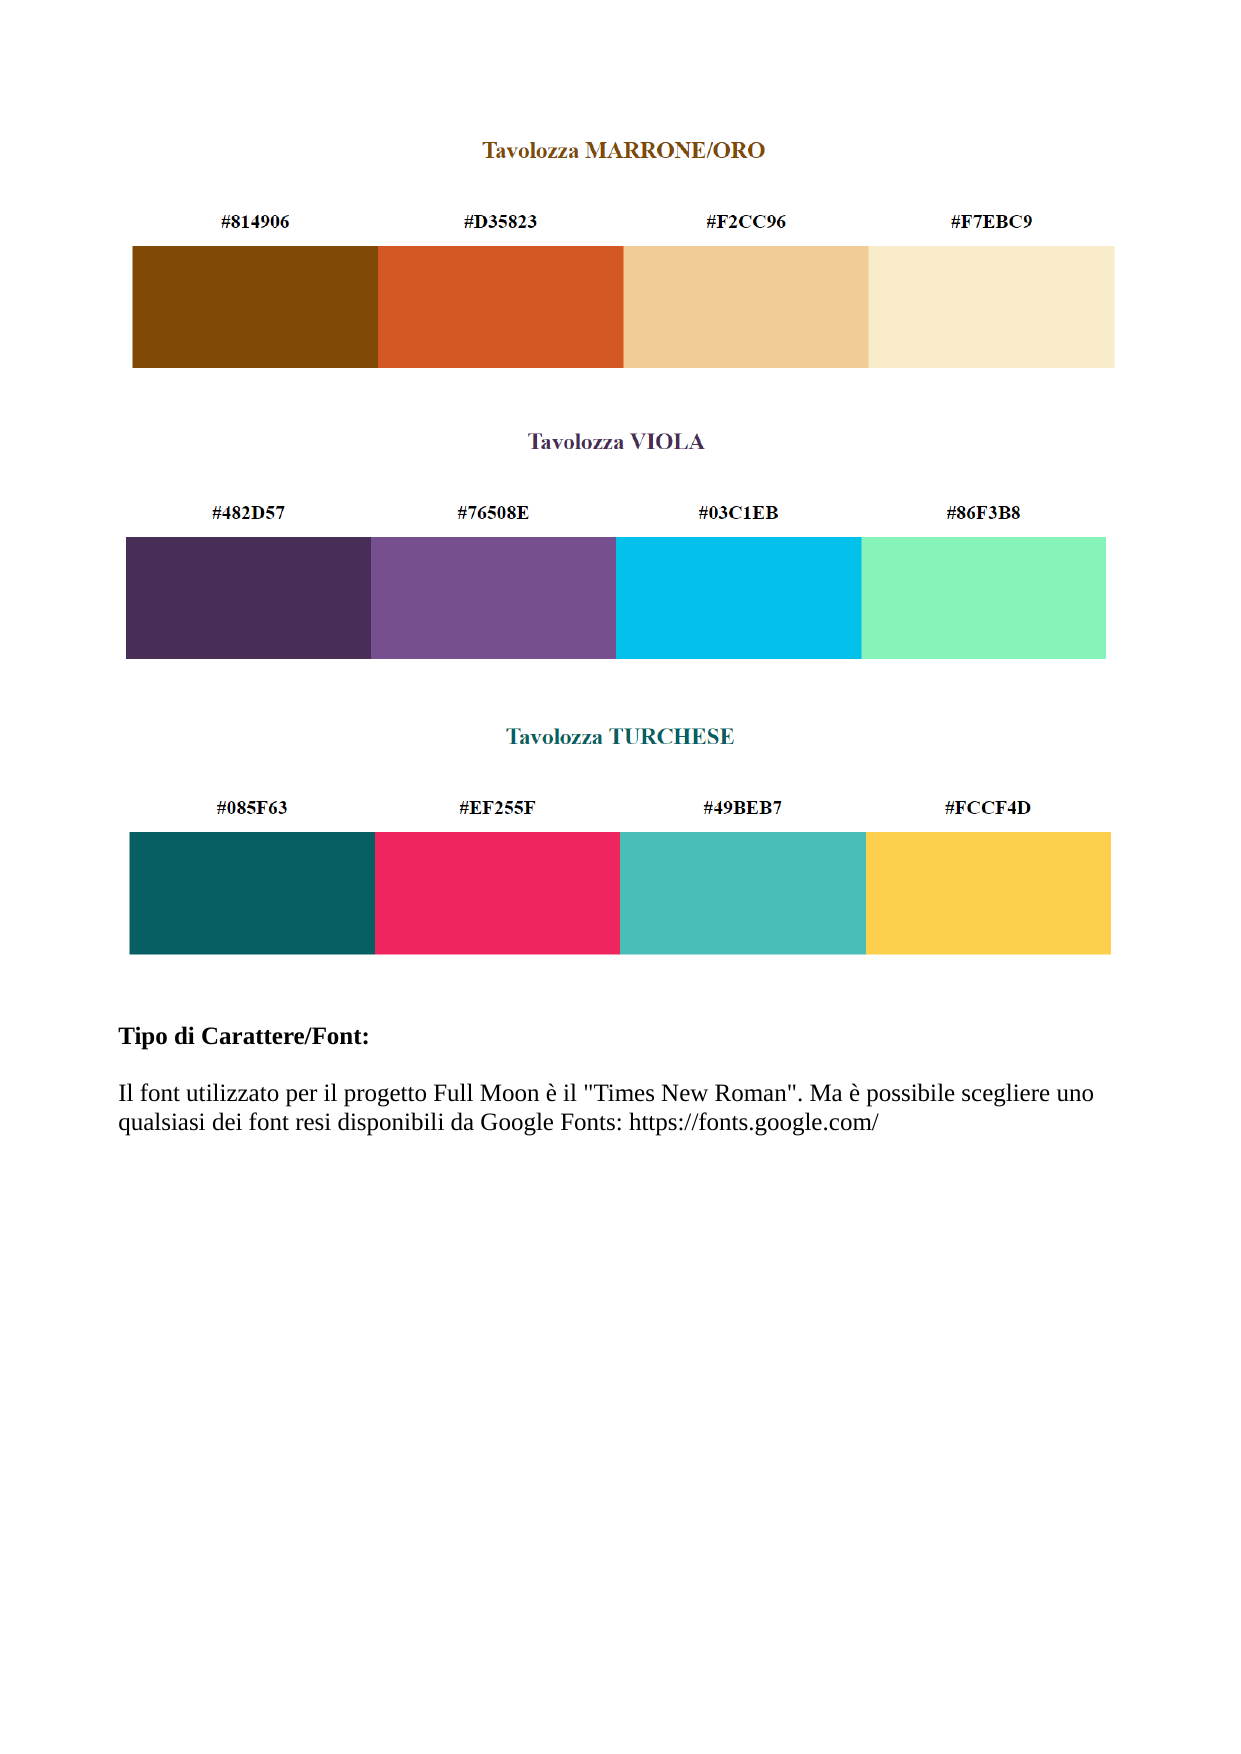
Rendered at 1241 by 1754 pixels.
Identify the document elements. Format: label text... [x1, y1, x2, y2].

picture [118, 407, 1123, 673]
picture [118, 701, 1123, 964]
picture [118, 118, 1123, 379]
text Il font utilizzato per il progetto Full Moon è il "Times New Roman". Ma è possibile scegliere uno qualsiasi dei font resi disponibili da Google Fonts: https://fonts.google.com/ [118, 1078, 1122, 1136]
text Tipo di Carattere/Font: [118, 1021, 1122, 1049]
